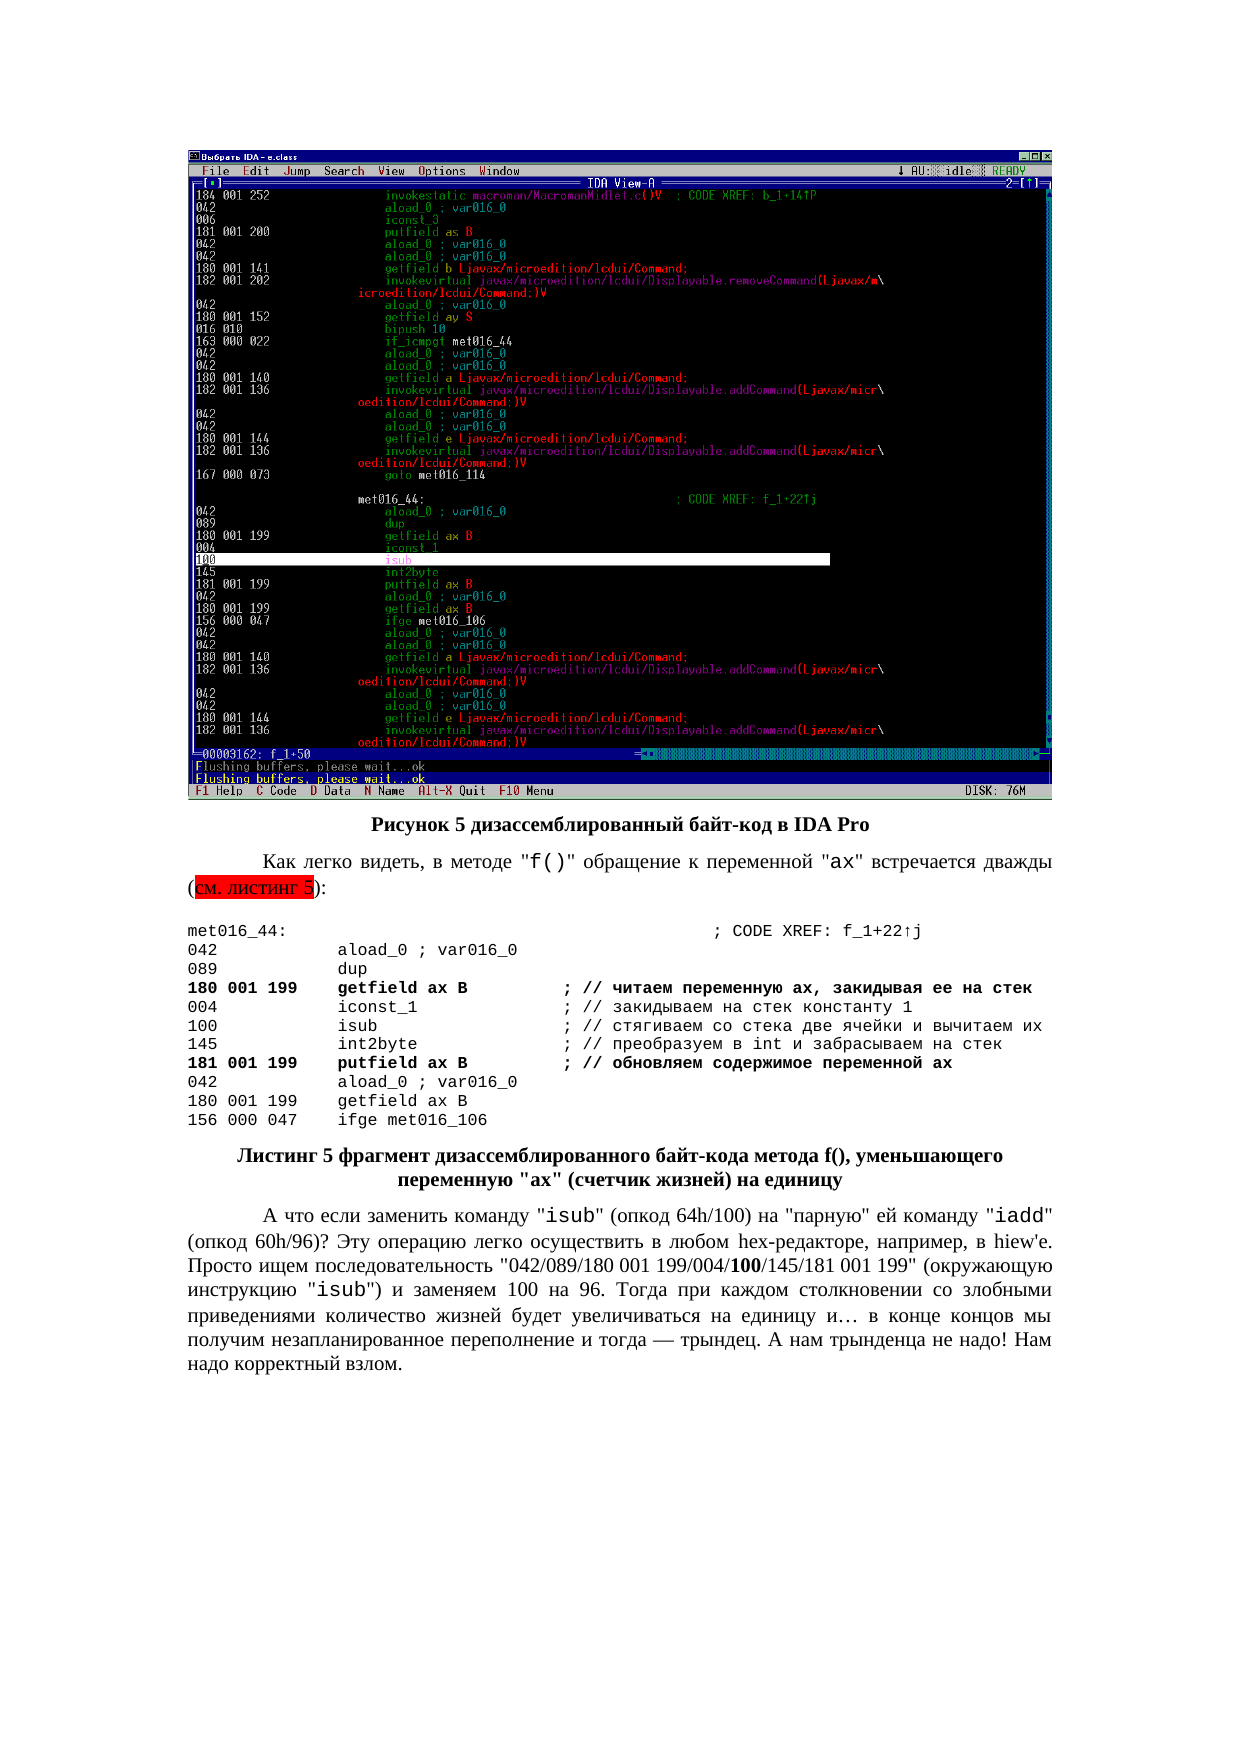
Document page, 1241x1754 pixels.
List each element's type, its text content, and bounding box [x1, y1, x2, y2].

text 145 int2byte ; // преобразуем в int и забрасываем на стек [187, 1036, 1053, 1055]
text 042 aload_0 ; var016_0 [187, 1074, 1053, 1092]
text 156 000 047 ifge met016_106 [187, 1111, 1053, 1130]
text 004 iconst_1 ; // закидываем на стек константу 1 [187, 998, 1053, 1017]
text 181 001 199 putfield ax B ; // обновляем содержимое переменной ax [187, 1055, 1053, 1074]
text met016_44: ; CODE XREF: f_1+22↑j [187, 923, 1053, 942]
text 089 dup [187, 961, 1053, 979]
text 180 001 199 getfield ax B ; // читаем переменную ax, закидывая ее на стек [187, 979, 1053, 998]
text Как легко видеть, в методе "f()" обращение к переменной "ax" встречается дважды (см. листинг 5): [187, 849, 1053, 899]
text Рисунок 5 дизассемблированный байт-код в IDA Pro [187, 812, 1053, 836]
text 042 aload_0 ; var016_0 [187, 942, 1053, 961]
text 100 isub ; // стягиваем со стека две ячейки и вычитаем их [187, 1017, 1053, 1036]
text Листинг 5 фрагмент дизассемблированного байт-кода метода f(), уменьшающего переменную "ax" (счетчик жизней) на единицу [187, 1143, 1053, 1191]
picture [188, 150, 1052, 800]
text 180 001 199 getfield ax B [187, 1092, 1053, 1111]
text А что если заменить команду "isub" (опкод 64h/100) на "парную" ей команду "iadd" (опкод 60h/96)? Эту операцию легко осуществить в любом hex-редакторе, например, в hiew'е. Просто ищем последовательность "042/089/180 001 199/004/100/145/181 001 199" (окружающую инструкцию "isub") и заменяем 100 на 96. Тогда при каждом столкновении со злобными приведениями количество жизней будет увеличиваться на единицу и… в конце концов мы получим незапланированное переполнение и тогда — трындец. А нам трынденца не надо! Нам надо корректный взлом. [187, 1203, 1053, 1375]
